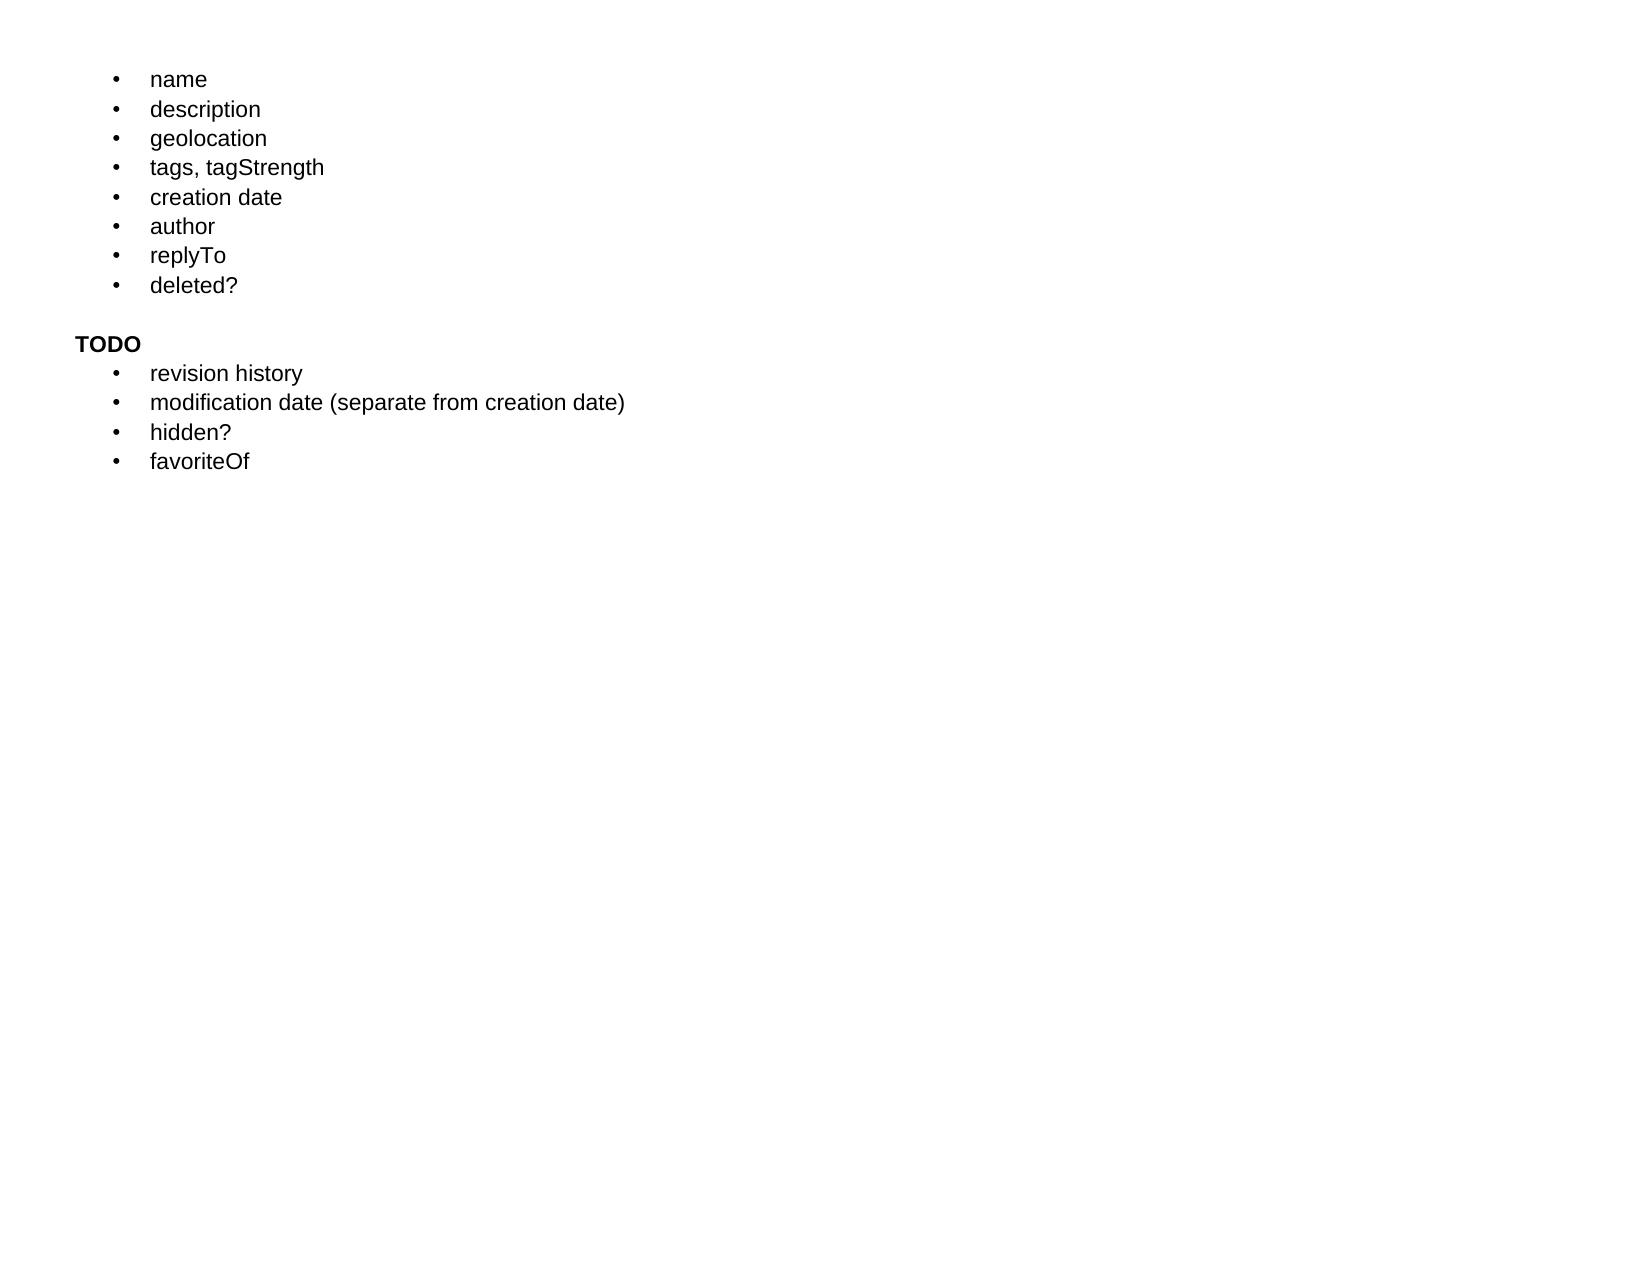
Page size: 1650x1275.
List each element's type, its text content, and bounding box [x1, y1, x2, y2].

list favoriteOf [112, 449, 1462, 474]
list modification date (separate from creation date) [112, 390, 1462, 416]
list tags, tagStrength [112, 155, 1462, 181]
list revision history [112, 361, 1462, 386]
list geolocation [112, 126, 1462, 151]
text TODO [75, 331, 1312, 357]
list deleted? [112, 272, 1462, 298]
list replyTo [112, 243, 1462, 269]
list hidden? [112, 419, 1462, 445]
list name [112, 67, 1462, 92]
list author [112, 214, 1462, 239]
list description [112, 96, 1462, 122]
list creation date [112, 184, 1462, 210]
